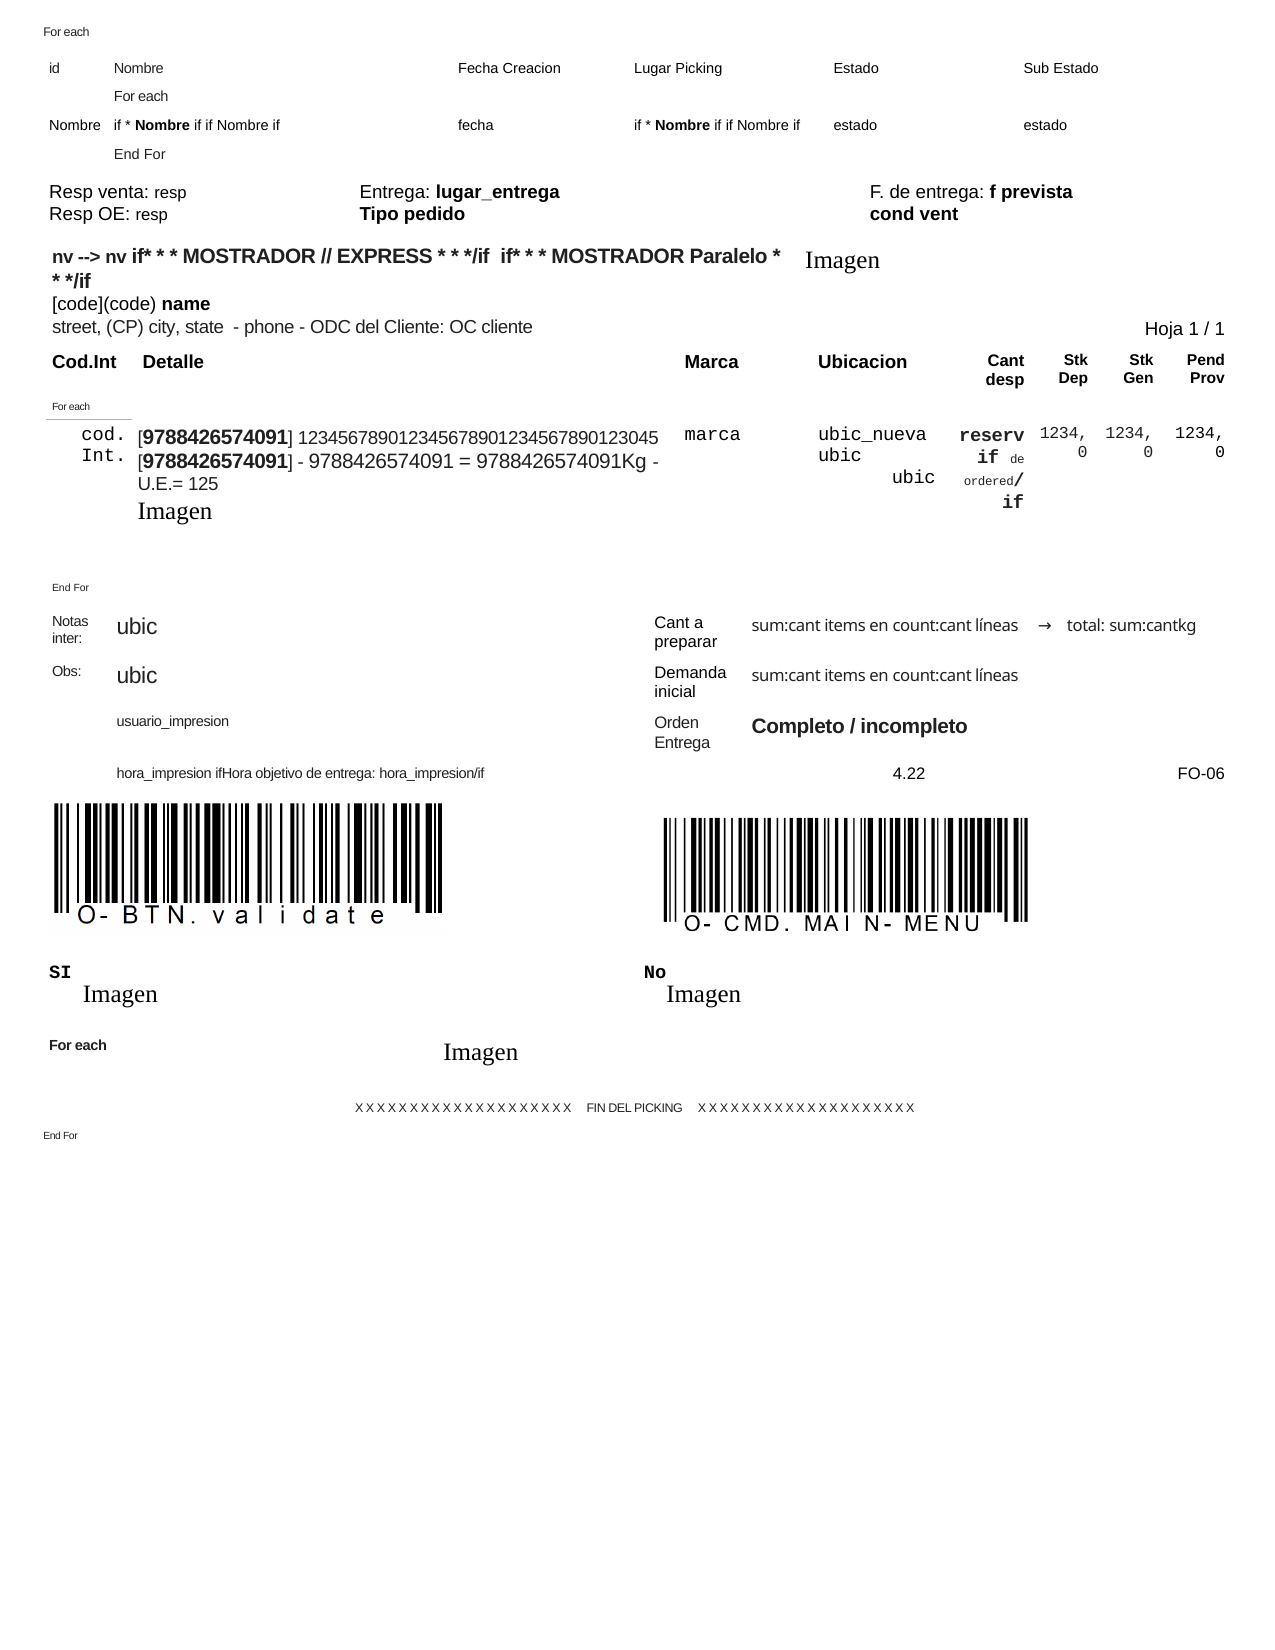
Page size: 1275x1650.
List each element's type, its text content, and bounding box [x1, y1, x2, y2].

table_cell usuario_impresion [111, 707, 648, 758]
table_cell [812, 576, 952, 600]
table_cell [1018, 82, 1229, 111]
table_cell Demanda inicial [649, 657, 740, 707]
table_cell ubic [111, 657, 648, 707]
table_cell [679, 395, 812, 419]
table_cell reserv if de ordered/if [952, 419, 1030, 576]
table_cell End For [46, 576, 132, 600]
table_cell [132, 395, 678, 419]
table_cell Ubicacion [812, 345, 952, 395]
table_header Sub Estado [1018, 54, 1229, 82]
table_cell [1018, 140, 1229, 168]
table_cell estado [828, 111, 1017, 139]
table_cell Stk Dep [1030, 345, 1093, 395]
table_cell FO-06 [968, 758, 1230, 794]
table_cell [679, 576, 812, 600]
table_cell if * Nombre if if Nombre if [108, 111, 452, 139]
table_cell [812, 395, 952, 419]
table_header F. de entrega: f prevista cond vent [864, 175, 1229, 230]
table_cell Marca [679, 345, 812, 395]
table_cell Stk Gen [1094, 345, 1159, 395]
table_header sum:cant items en count:cant líneas → total: sum:cantkg [740, 607, 1230, 657]
table_cell No [638, 958, 1226, 1031]
table_cell SI [43, 958, 638, 1031]
table_header Estado [828, 54, 1017, 82]
table_cell estado [1018, 111, 1229, 139]
table_cell [1159, 419, 1164, 576]
table_cell Detalle [132, 345, 678, 395]
table_cell [1030, 395, 1230, 419]
table_cell For each [46, 395, 132, 419]
table_header Notas inter: [46, 607, 111, 657]
table_cell Cant desp [952, 345, 1030, 395]
table_cell Cod.Int [46, 345, 132, 395]
table_cell hora_impresion ifHora objetivo de entrega: hora_impresion/if [111, 758, 648, 794]
table_header Nombre [108, 54, 452, 82]
table_header Entrega: lugar_entrega Tipo pedido [354, 175, 864, 230]
table_header Lugar Picking [628, 54, 828, 82]
table_cell 4.22 [887, 758, 968, 794]
table_cell sum:cant items en count:cant líneas [740, 657, 1230, 707]
table_cell 1234,0 [1164, 419, 1230, 576]
table_cell [43, 140, 108, 168]
table_header Hoja 1 / 1 [799, 237, 1230, 345]
table_header id [43, 54, 108, 82]
table_cell [46, 707, 111, 758]
table_header [43, 794, 638, 957]
table_cell [452, 82, 628, 111]
text End For [43, 1129, 1226, 1141]
table_cell [740, 758, 887, 794]
table_cell For each [43, 1031, 437, 1101]
table_cell [828, 140, 1017, 168]
table_cell [649, 758, 740, 794]
table_header Resp venta: resp Resp OE: resp [43, 175, 354, 230]
table_cell [628, 140, 828, 168]
table_cell ubic_nueva ubic ubic [812, 419, 952, 576]
table_header nv --> nv if* * * MOSTRADOR // EXPRESS * * */if if* * * MOSTRADOR Paralelo * * */if [code](code) name street, (CP) city, state - phone - ODC del Cliente: OC cliente [46, 237, 799, 345]
table_cell Obs: [46, 657, 111, 707]
text For each [43, 24, 1214, 39]
table_cell marca [679, 419, 812, 576]
table_header Cant a preparar [649, 607, 740, 657]
table_cell [828, 82, 1017, 111]
table_cell [438, 1031, 1226, 1101]
table_cell [452, 140, 628, 168]
table_cell [1159, 345, 1164, 395]
table_header Fecha Creacion [452, 54, 628, 82]
table_cell cod. Int. [46, 420, 132, 576]
table_cell Completo / incompleto [740, 707, 1230, 758]
table_cell For each [108, 82, 452, 111]
table_cell if * Nombre if if Nombre if [628, 111, 828, 139]
table_cell Nombre [43, 111, 108, 139]
table_cell Orden Entrega [649, 707, 740, 758]
table_cell 1234,0 [1094, 419, 1159, 576]
table_cell [628, 82, 828, 111]
table_header ubic [111, 607, 648, 657]
table_cell [952, 576, 1030, 600]
table_cell 1234,0 [1030, 419, 1093, 576]
text X X X X X X X X X X X X X X X X X X X X FIN DEL PICKING X X X X X X X X X X X X X X X X X X X X [43, 1101, 1226, 1115]
table_cell [43, 82, 108, 111]
table_cell [46, 758, 111, 794]
table_header [638, 794, 1226, 957]
table_cell Pend Prov [1164, 345, 1230, 395]
table_cell [952, 395, 1030, 419]
table_cell [9788426574091] 123456789012345678901234567890123045 [9788426574091] - 9788426574091 = 9788426574091Kg - U.E.= 125 [132, 419, 678, 576]
table_cell fecha [452, 111, 628, 139]
table_cell End For [108, 140, 452, 168]
table_cell [132, 576, 678, 600]
table_cell [1030, 576, 1230, 600]
